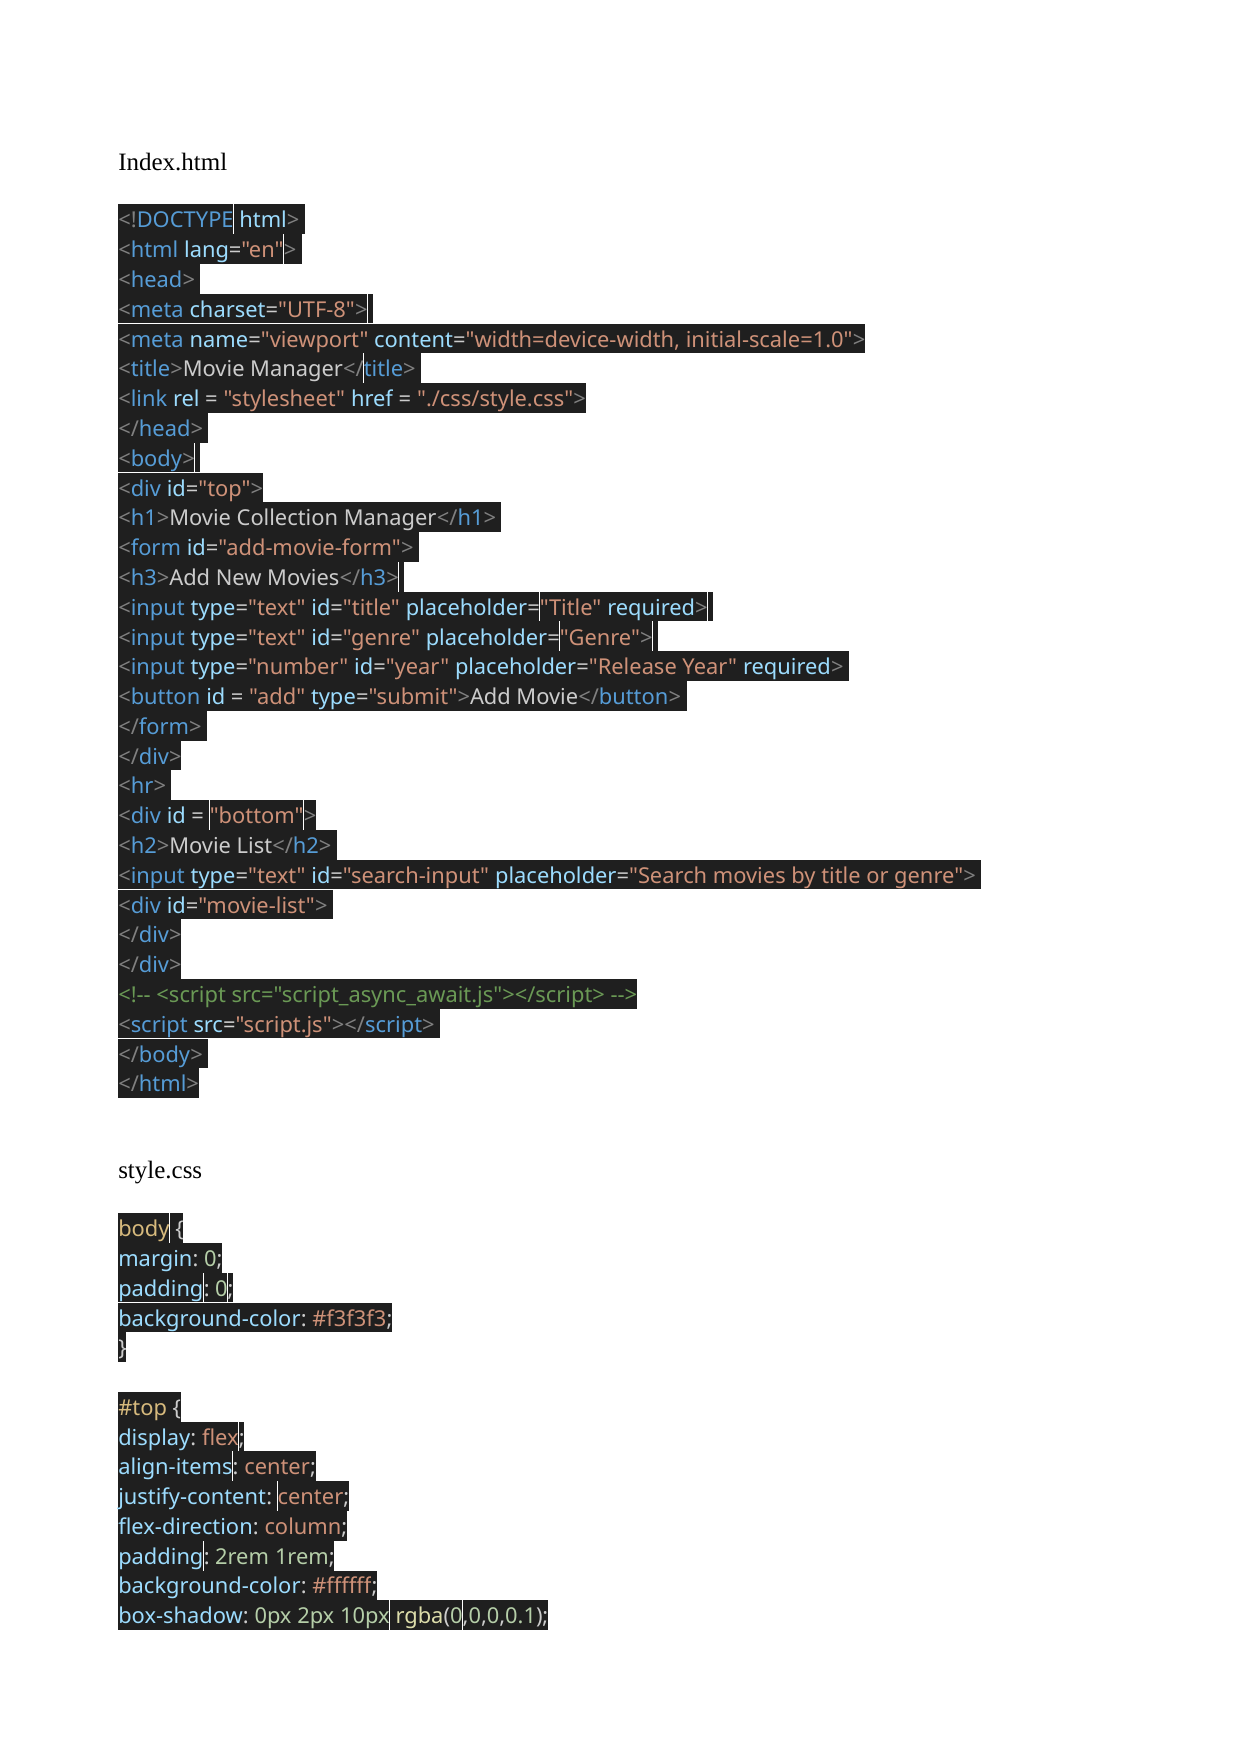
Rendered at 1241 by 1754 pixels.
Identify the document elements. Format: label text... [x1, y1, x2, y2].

text <h3>Add New Movies</h3> [118, 562, 1122, 592]
text </body> [118, 1038, 1122, 1068]
text <html lang="en"> [118, 234, 1122, 264]
text <link rel = "stylesheet" href = "./css/style.css"> [118, 383, 1122, 413]
text <input type="text" id="title" placeholder="Title" required> [118, 592, 1122, 621]
text <meta name="viewport" content="width=device-width, initial-scale=1.0"> [118, 323, 1122, 353]
text </div> [118, 741, 1122, 770]
text margin: 0; [118, 1243, 1122, 1273]
text <hr> [118, 770, 1122, 800]
text <meta charset="UTF-8"> [118, 294, 1122, 323]
text justify-content: center; [118, 1481, 1122, 1511]
text align-items: center; [118, 1451, 1122, 1481]
text flex-direction: column; [118, 1511, 1122, 1541]
text </div> [118, 919, 1122, 949]
text <script src="script.js"></script> [118, 1009, 1122, 1038]
text </html> [118, 1068, 1122, 1098]
text background-color: #f3f3f3; [118, 1302, 1122, 1332]
text </form> [118, 711, 1122, 741]
text box-shadow: 0px 2px 10px rgba(0,0,0,0.1); [118, 1600, 1122, 1630]
text </head> [118, 413, 1122, 443]
text <button id = "add" type="submit">Add Movie</button> [118, 681, 1122, 711]
text <form id="add-movie-form"> [118, 532, 1122, 562]
text <body> [118, 443, 1122, 472]
text padding: 0; [118, 1273, 1122, 1302]
text <div id = "bottom"> [118, 800, 1122, 830]
text #top { [118, 1392, 1122, 1422]
text <head> [118, 264, 1122, 294]
text <!-- <script src="script_async_await.js"></script> --> [118, 979, 1122, 1009]
text <input type="text" id="genre" placeholder="Genre"> [118, 621, 1122, 651]
text </div> [118, 949, 1122, 979]
text <h1>Movie Collection Manager</h1> [118, 502, 1122, 532]
text display: flex; [118, 1422, 1122, 1451]
text <input type="number" id="year" placeholder="Release Year" required> [118, 651, 1122, 681]
text <div id="top"> [118, 472, 1122, 502]
text } [118, 1332, 1122, 1362]
text padding: 2rem 1rem; [118, 1541, 1122, 1571]
text background-color: #ffffff; [118, 1571, 1122, 1600]
text <h2>Movie List</h2> [118, 830, 1122, 860]
text <title>Movie Manager</title> [118, 353, 1122, 383]
text <input type="text" id="search-input" placeholder="Search movies by title or genre"> [118, 860, 1122, 889]
text <div id="movie-list"> [118, 889, 1122, 919]
text Index.html <!DOCTYPE html> [118, 147, 1122, 234]
text style.css body { [118, 1098, 1122, 1243]
